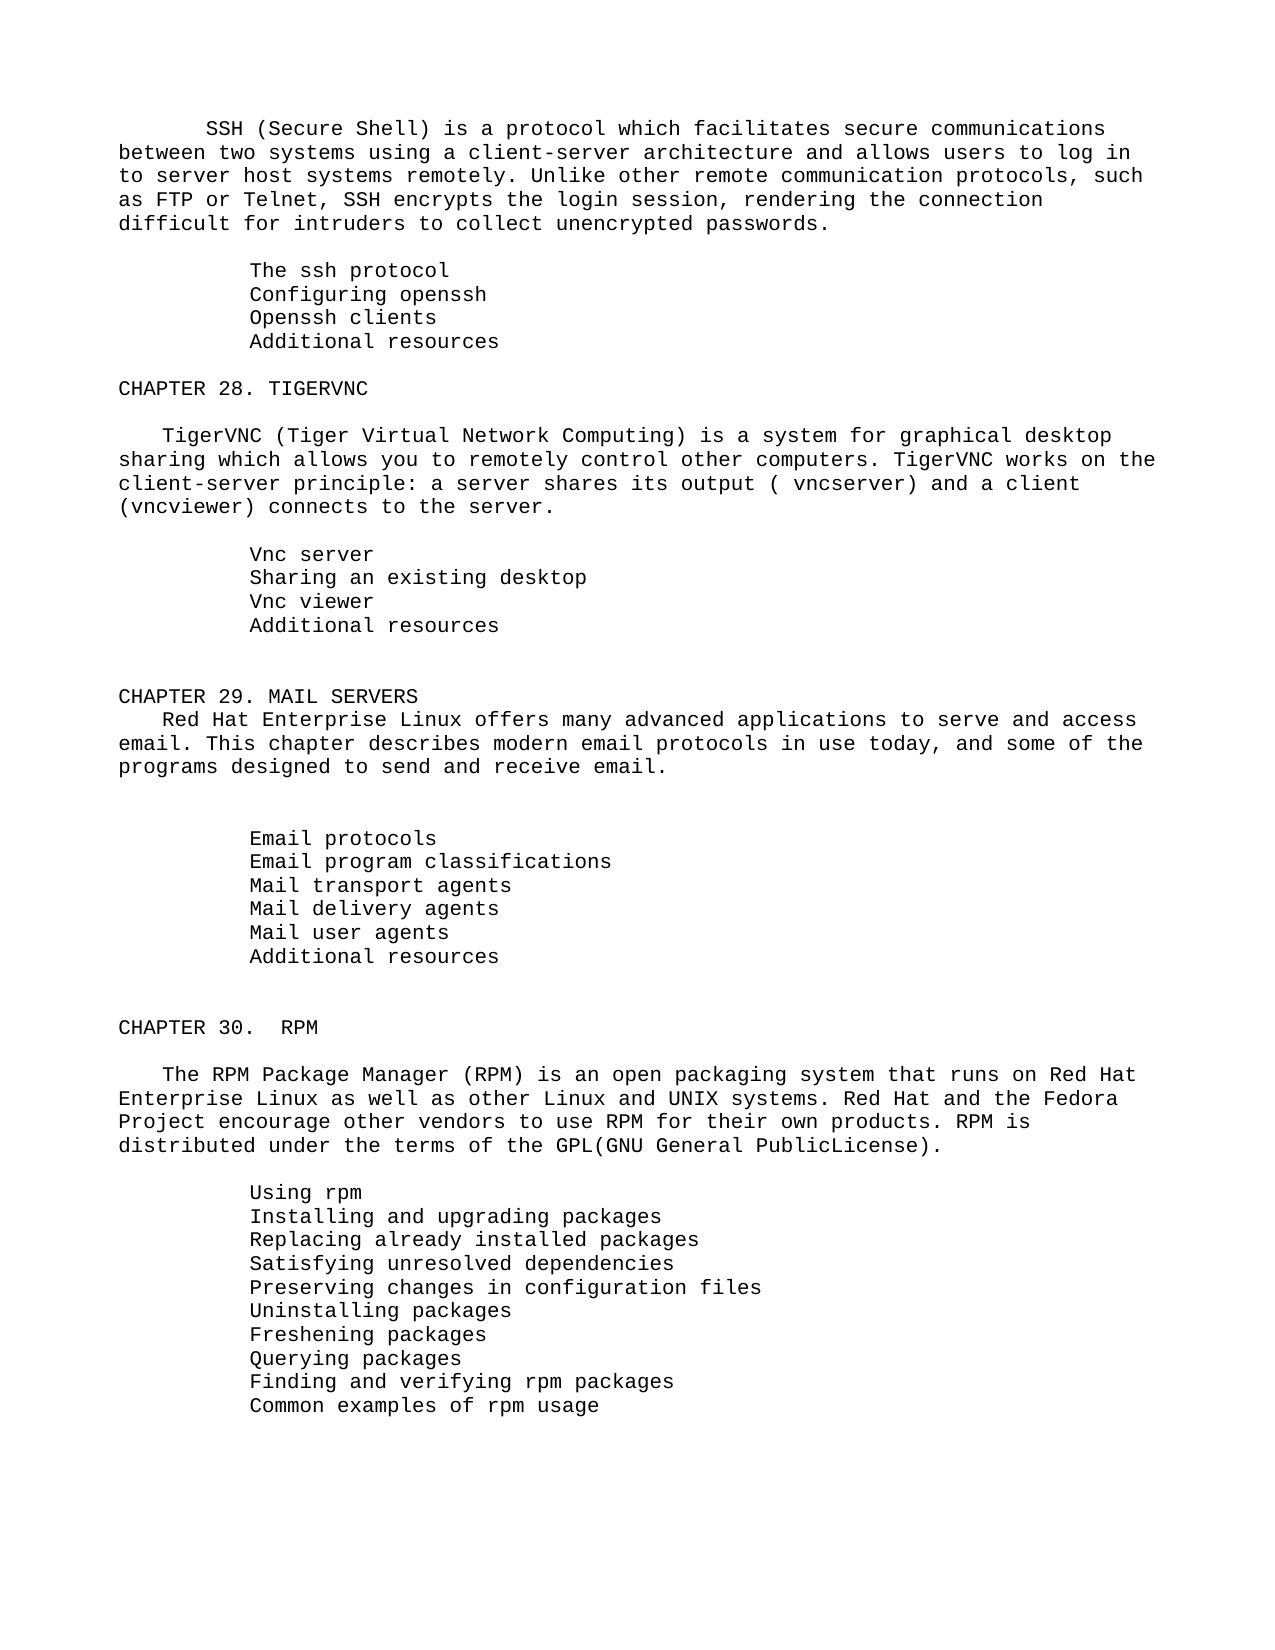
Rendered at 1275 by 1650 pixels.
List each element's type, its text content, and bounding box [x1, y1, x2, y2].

text SSH (Secure Shell) is a protocol which facilitates secure communications between two systems using a client-server architecture and allows users to log in to server host systems remotely. Unlike other remote communication protocols, such as FTP or Telnet, SSH encrypts the login session, rendering the connection difficult for intruders to collect unencrypted passwords. [118, 118, 1157, 236]
text CHAPTER 30. RPM [118, 1017, 1157, 1040]
text Vnc viewer [118, 591, 1157, 615]
text Mail delivery agents [118, 898, 1157, 922]
text Vnc server [118, 544, 1157, 567]
text Mail user agents [118, 922, 1157, 946]
text Openssh clients [118, 307, 1157, 331]
text Satisfying unresolved dependencies [118, 1253, 1157, 1277]
text Finding and verifying rpm packages [118, 1371, 1157, 1395]
text Freshening packages [118, 1324, 1157, 1348]
text Replacing already installed packages [118, 1229, 1157, 1253]
text Additional resources [118, 615, 1157, 638]
text Configuring openssh [118, 284, 1157, 307]
text Mail transport agents [118, 875, 1157, 898]
text The RPM Package Manager (RPM) is an open packaging system that runs on Red Hat Enterprise Linux as well as other Linux and UNIX systems. Red Hat and the Fedora Project encourage other vendors to use RPM for their own products. RPM is distributed under the terms of the GPL(GNU General PublicLicense). [118, 1064, 1157, 1158]
text CHAPTER 28. TIGERVNC [118, 378, 1157, 402]
text TigerVNC (Tiger Virtual Network Computing) is a system for graphical desktop sharing which allows you to remotely control other computers. TigerVNC works on the client-server principle: a server shares its output ( vncserver) and a client (vncviewer) connects to the server. [118, 426, 1157, 520]
text Uninstalling packages [118, 1300, 1157, 1324]
text Email program classifications [118, 851, 1157, 875]
text Additional resources [118, 946, 1157, 969]
text Sharing an existing desktop [118, 567, 1157, 591]
text CHAPTER 29. MAIL SERVERS [118, 686, 1157, 709]
text Red Hat Enterprise Linux offers many advanced applications to serve and access email. This chapter describes modern email protocols in use today, and some of the programs designed to send and receive email. [118, 709, 1157, 780]
text Querying packages [118, 1348, 1157, 1371]
text Installing and upgrading packages [118, 1206, 1157, 1229]
text Common examples of rpm usage [118, 1395, 1157, 1419]
text Using rpm [118, 1182, 1157, 1206]
text The ssh protocol [118, 260, 1157, 284]
text Email protocols [118, 827, 1157, 851]
text Preserving changes in configuration files [118, 1277, 1157, 1300]
text Additional resources [118, 331, 1157, 354]
